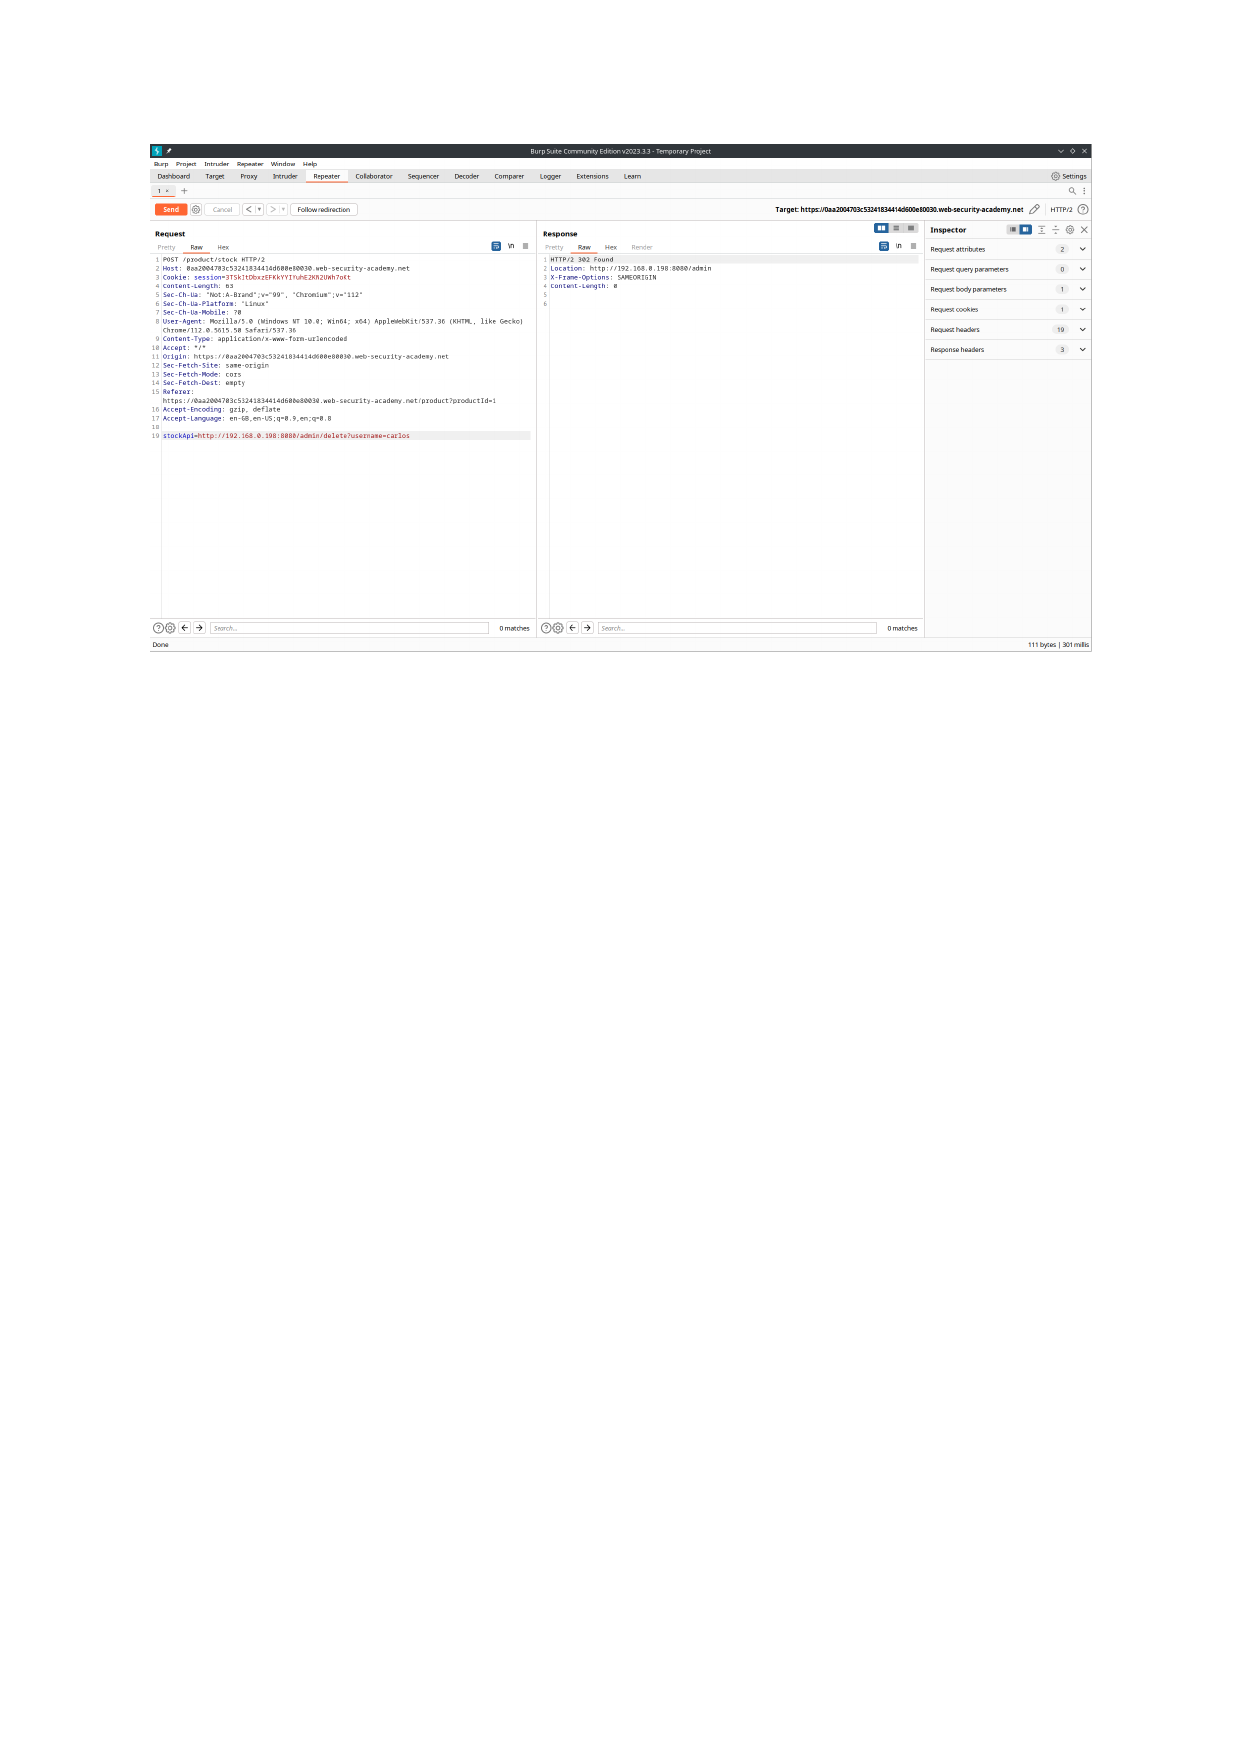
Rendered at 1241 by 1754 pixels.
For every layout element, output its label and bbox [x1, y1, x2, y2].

picture [118, 118, 1123, 689]
